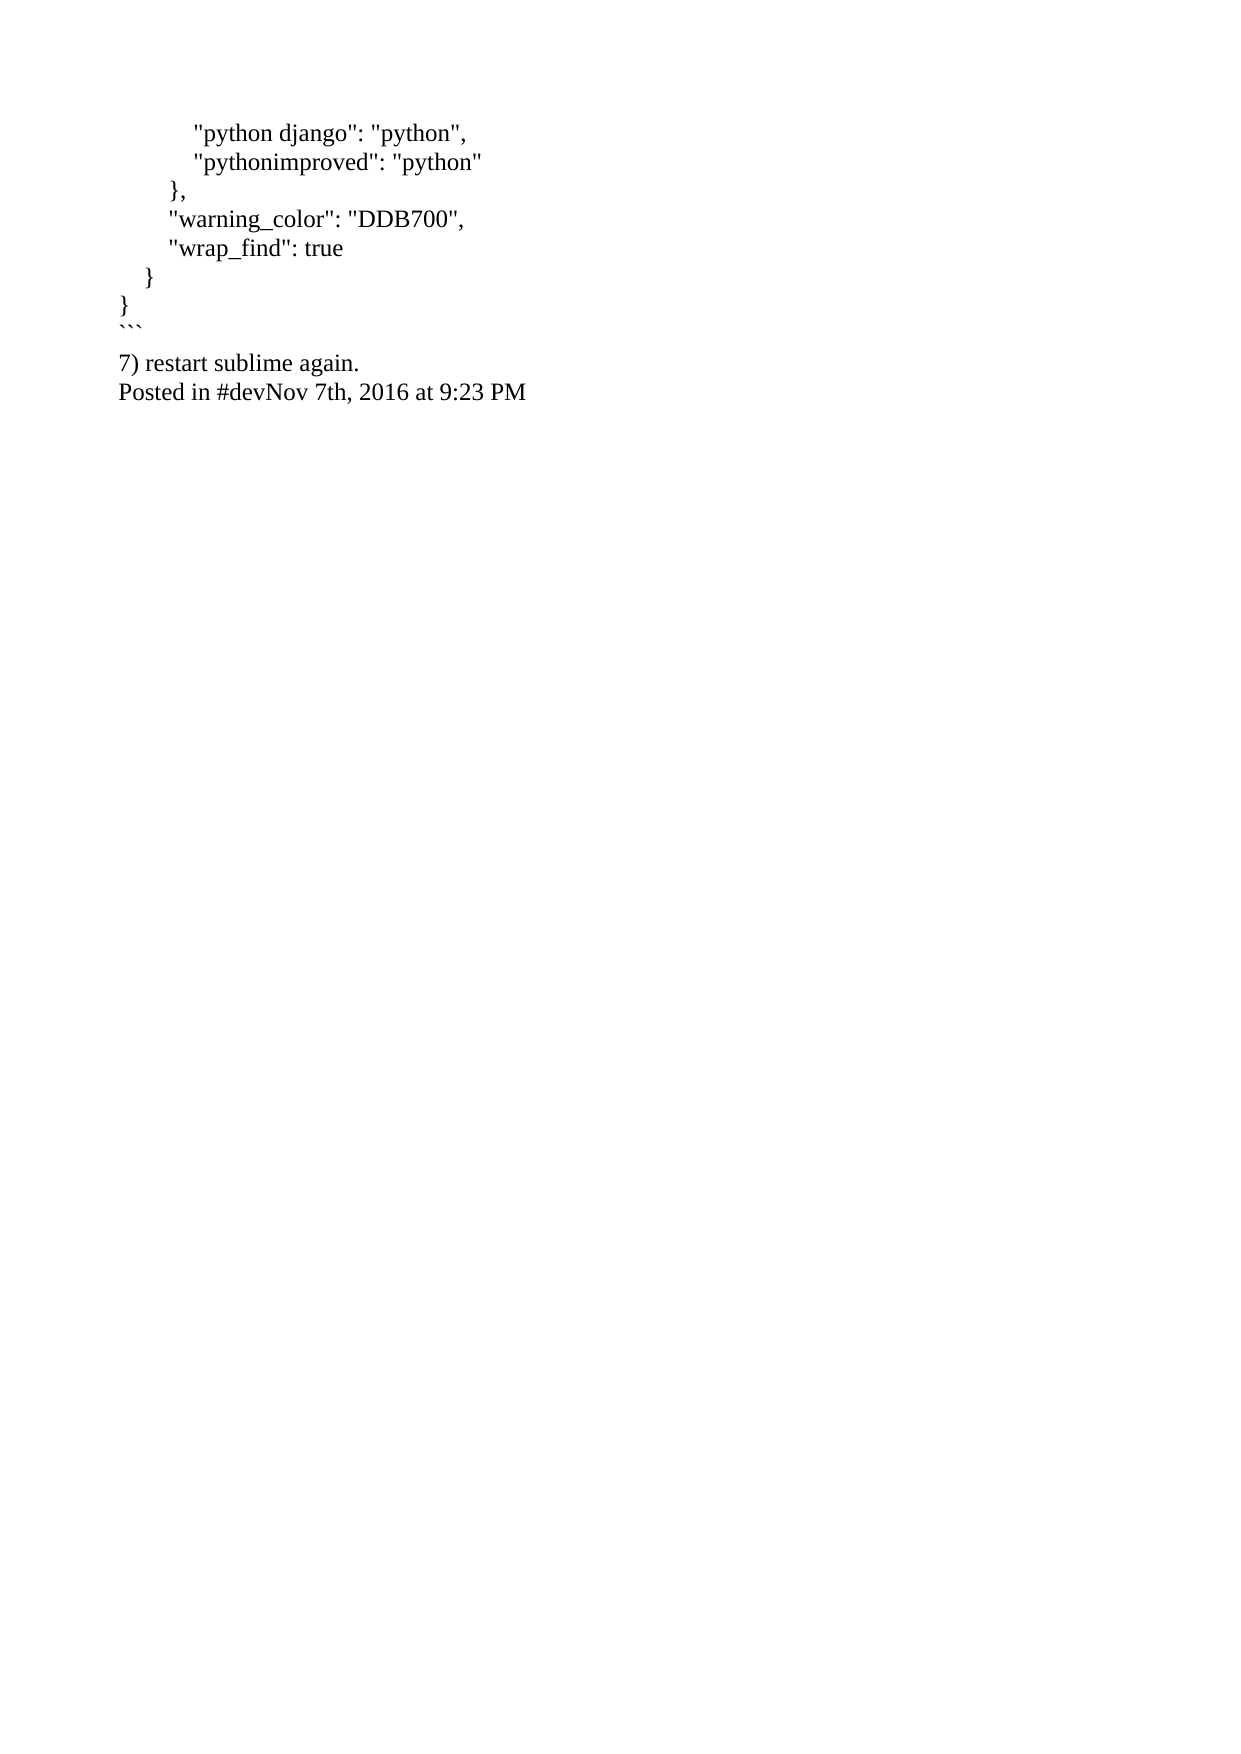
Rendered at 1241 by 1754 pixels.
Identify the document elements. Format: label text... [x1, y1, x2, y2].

text } [118, 291, 1122, 319]
text }, [118, 176, 1122, 204]
text } [118, 262, 1122, 291]
text 7) restart sublime again. [118, 348, 1122, 377]
text "pythonimproved": "python" [118, 147, 1122, 176]
text "python django": "python", [118, 118, 1122, 147]
text "wrap_find": true [118, 233, 1122, 262]
text "warning_color": "DDB700", [118, 204, 1122, 233]
text Posted in #devNov 7th, 2016 at 9:23 PM [118, 377, 1122, 406]
text ``` [118, 319, 1122, 348]
